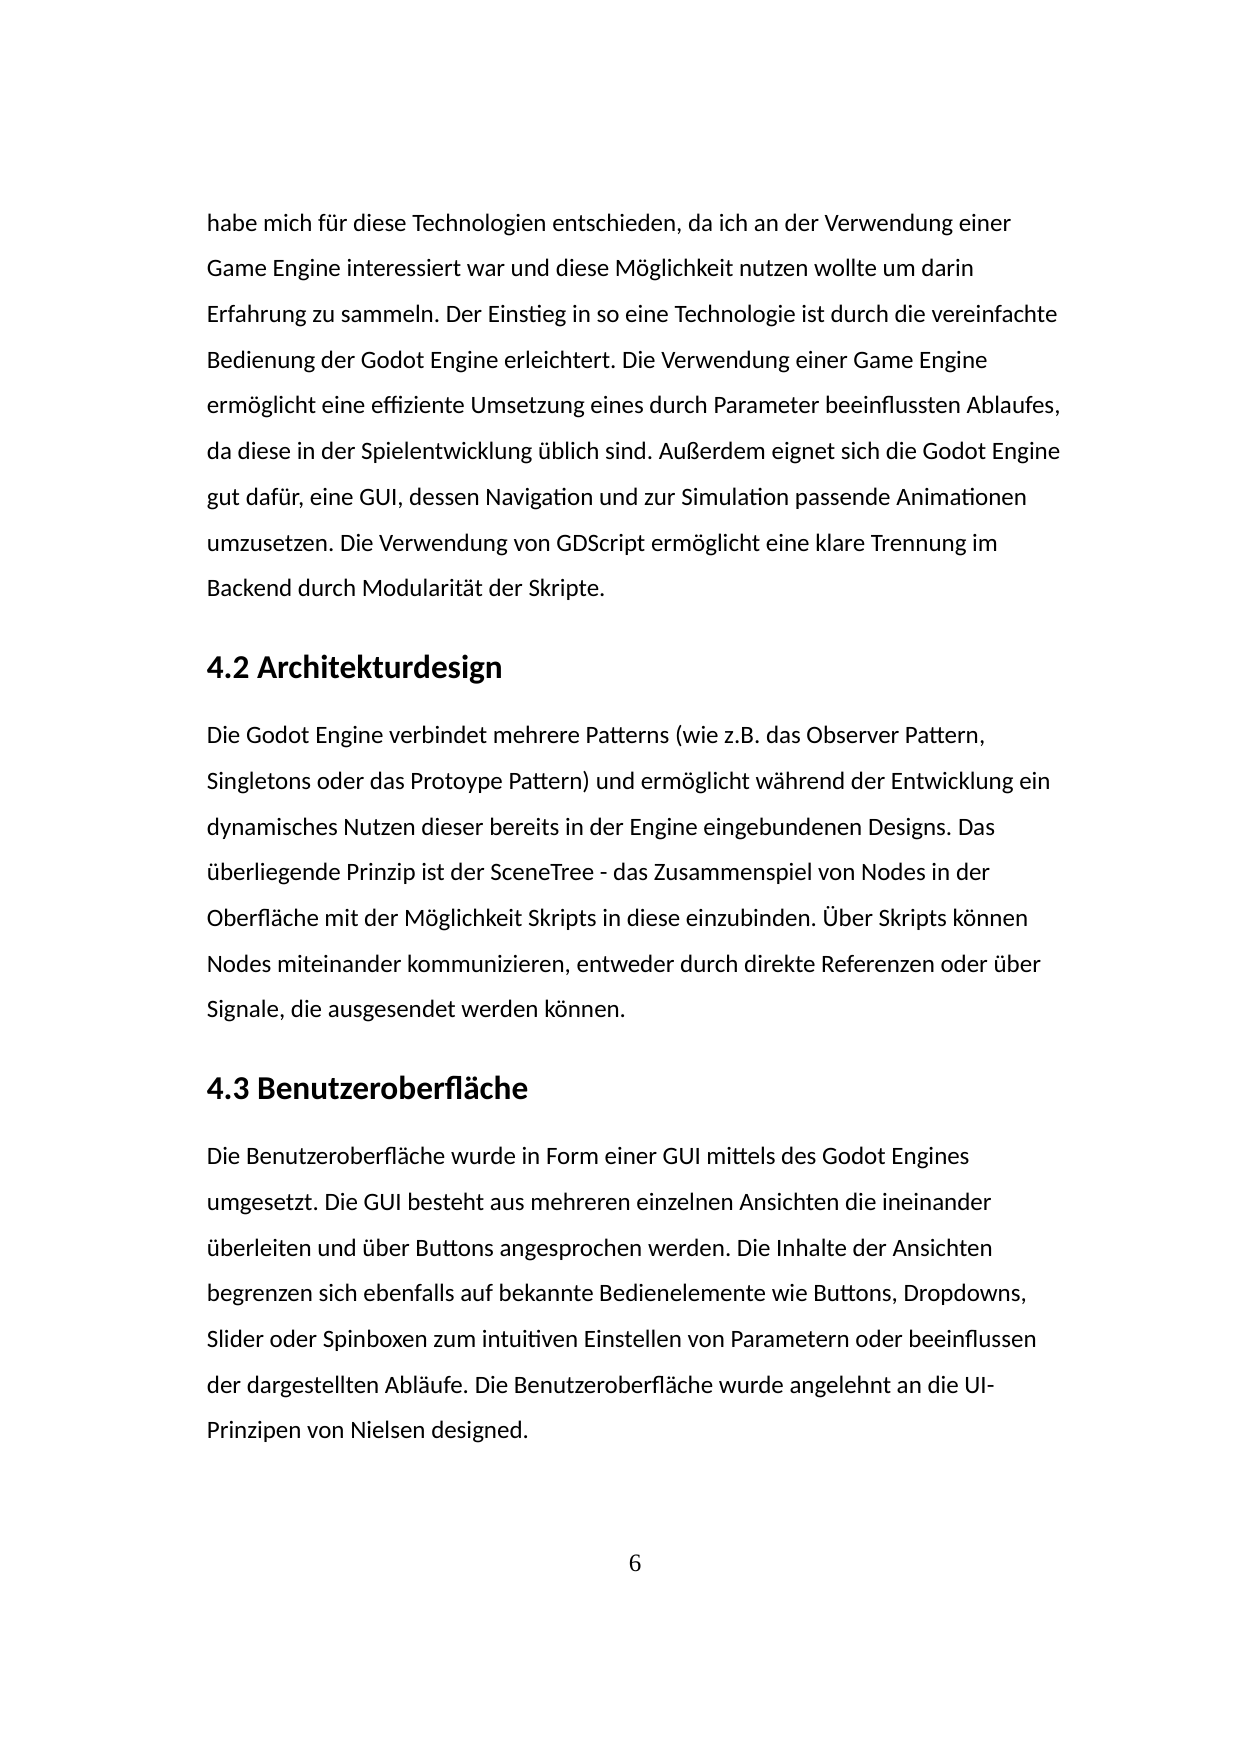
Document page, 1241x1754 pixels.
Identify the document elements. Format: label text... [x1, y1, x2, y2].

subtitle 4.2 Architekturdesign [207, 646, 1063, 686]
text habe mich für diese Technologien entschieden, da ich an der Verwendung einer Game Engine interessiert war und diese Möglichkeit nutzen wollte um darin Erfahrung zu sammeln. Der Einstieg in so eine Technologie ist durch die vereinfachte Bedienung der Godot Engine erleichtert. Die Verwendung einer Game Engine ermöglicht eine effiziente Umsetzung eines durch Parameter beeinflussten Ablaufes, da diese in der Spielentwicklung üblich sind. Außerdem eignet sich die Godot Engine gut dafür, eine GUI, dessen Navigation und zur Simulation passende Animationen umzusetzen. Die Verwendung von GDScript ermöglicht eine klare Trennung im Backend durch Modularität der Skripte. [207, 207, 1063, 603]
text Die Godot Engine verbindet mehrere Patterns (wie z.B. das Observer Pattern, Singletons oder das Protoype Pattern) und ermöglicht während der Entwicklung ein dynamisches Nutzen dieser bereits in der Engine eingebundenen Designs. Das überliegende Prinzip ist der SceneTree - das Zusammenspiel von Nodes in der Oberfläche mit der Möglichkeit Skripts in diese einzubinden. Über Skripts können Nodes miteinander kommunizieren, entweder durch direkte Referenzen oder über Signale, die ausgesendet werden können. [207, 719, 1063, 1024]
subtitle 4.3 Benutzeroberfläche [207, 1067, 1063, 1107]
text Die Benutzeroberfläche wurde in Form einer GUI mittels des Godot Engines umgesetzt. Die GUI besteht aus mehreren einzelnen Ansichten die ineinander überleiten und über Buttons angesprochen werden. Die Inhalte der Ansichten begrenzen sich ebenfalls auf bekannte Bedienelemente wie Buttons, Dropdowns, Slider oder Spinboxen zum intuitiven Einstellen von Parametern oder beeinflussen der dargestellten Abläufe. Die Benutzeroberfläche wurde angelehnt an die UI-Prinzipen von Nielsen designed. [207, 1140, 1063, 1445]
